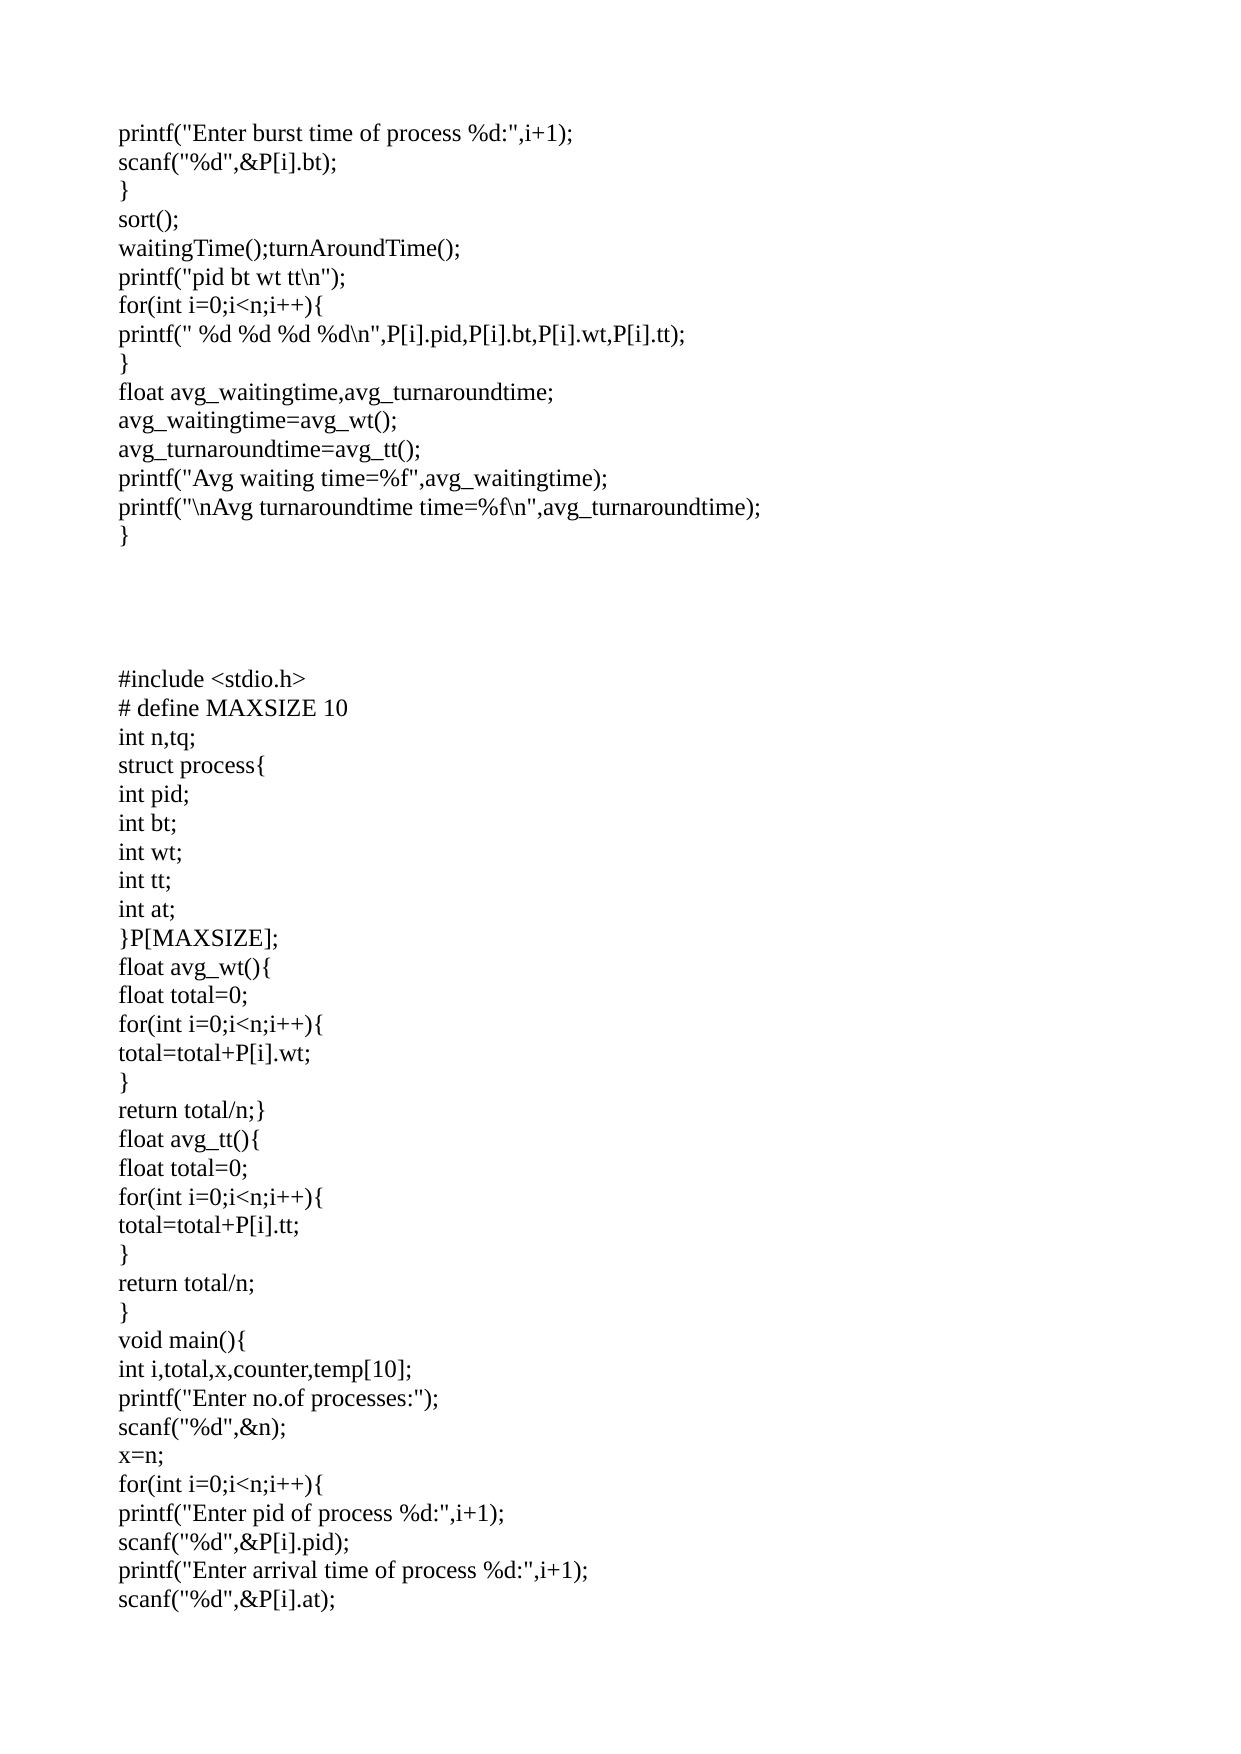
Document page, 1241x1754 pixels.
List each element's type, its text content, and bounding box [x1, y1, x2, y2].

text printf("Enter burst time of process %d:",i+1); [118, 118, 1122, 147]
text float total=0; [118, 1153, 1122, 1182]
text int at; [118, 894, 1122, 923]
text int n,tq; [118, 722, 1122, 751]
text avg_turnaroundtime=avg_tt(); [118, 434, 1122, 463]
text avg_waitingtime=avg_wt(); [118, 406, 1122, 434]
text } [118, 1067, 1122, 1096]
text printf("\nAvg turnaroundtime time=%f\n",avg_turnaroundtime); [118, 492, 1122, 521]
text } [118, 521, 1122, 549]
text for(int i=0;i<n;i++){ [118, 1469, 1122, 1498]
text #include <stdio.h> [118, 664, 1122, 693]
text printf("pid bt wt tt\n"); [118, 262, 1122, 291]
text float avg_tt(){ [118, 1124, 1122, 1153]
text total=total+P[i].wt; [118, 1038, 1122, 1067]
text struct process{ [118, 751, 1122, 779]
text } [118, 348, 1122, 377]
text scanf("%d",&n); [118, 1412, 1122, 1441]
text int wt; [118, 837, 1122, 866]
text float total=0; [118, 981, 1122, 1009]
text sort(); [118, 204, 1122, 233]
text waitingTime();turnAroundTime(); [118, 233, 1122, 262]
text float avg_waitingtime,avg_turnaroundtime; [118, 377, 1122, 406]
text printf("Enter pid of process %d:",i+1); [118, 1498, 1122, 1527]
text int pid; [118, 779, 1122, 808]
text printf("Avg waiting time=%f",avg_waitingtime); [118, 463, 1122, 492]
text }P[MAXSIZE]; [118, 923, 1122, 952]
text int bt; [118, 808, 1122, 837]
text float avg_wt(){ [118, 952, 1122, 981]
text for(int i=0;i<n;i++){ [118, 291, 1122, 319]
text scanf("%d",&P[i].bt); [118, 147, 1122, 176]
text void main(){ [118, 1326, 1122, 1354]
text for(int i=0;i<n;i++){ [118, 1009, 1122, 1038]
text x=n; [118, 1441, 1122, 1469]
text int tt; [118, 866, 1122, 894]
text } [118, 176, 1122, 204]
text } [118, 1239, 1122, 1268]
text printf(" %d %d %d %d\n",P[i].pid,P[i].bt,P[i].wt,P[i].tt); [118, 319, 1122, 348]
text for(int i=0;i<n;i++){ [118, 1182, 1122, 1211]
text scanf("%d",&P[i].pid); [118, 1527, 1122, 1556]
text total=total+P[i].tt; [118, 1211, 1122, 1239]
text return total/n; [118, 1268, 1122, 1297]
text printf("Enter no.of processes:"); [118, 1383, 1122, 1412]
text # define MAXSIZE 10 [118, 693, 1122, 722]
text printf("Enter arrival time of process %d:",i+1); [118, 1556, 1122, 1584]
text } [118, 1297, 1122, 1326]
text return total/n;} [118, 1096, 1122, 1124]
text int i,total,x,counter,temp[10]; [118, 1354, 1122, 1383]
text scanf("%d",&P[i].at); [118, 1584, 1122, 1613]
